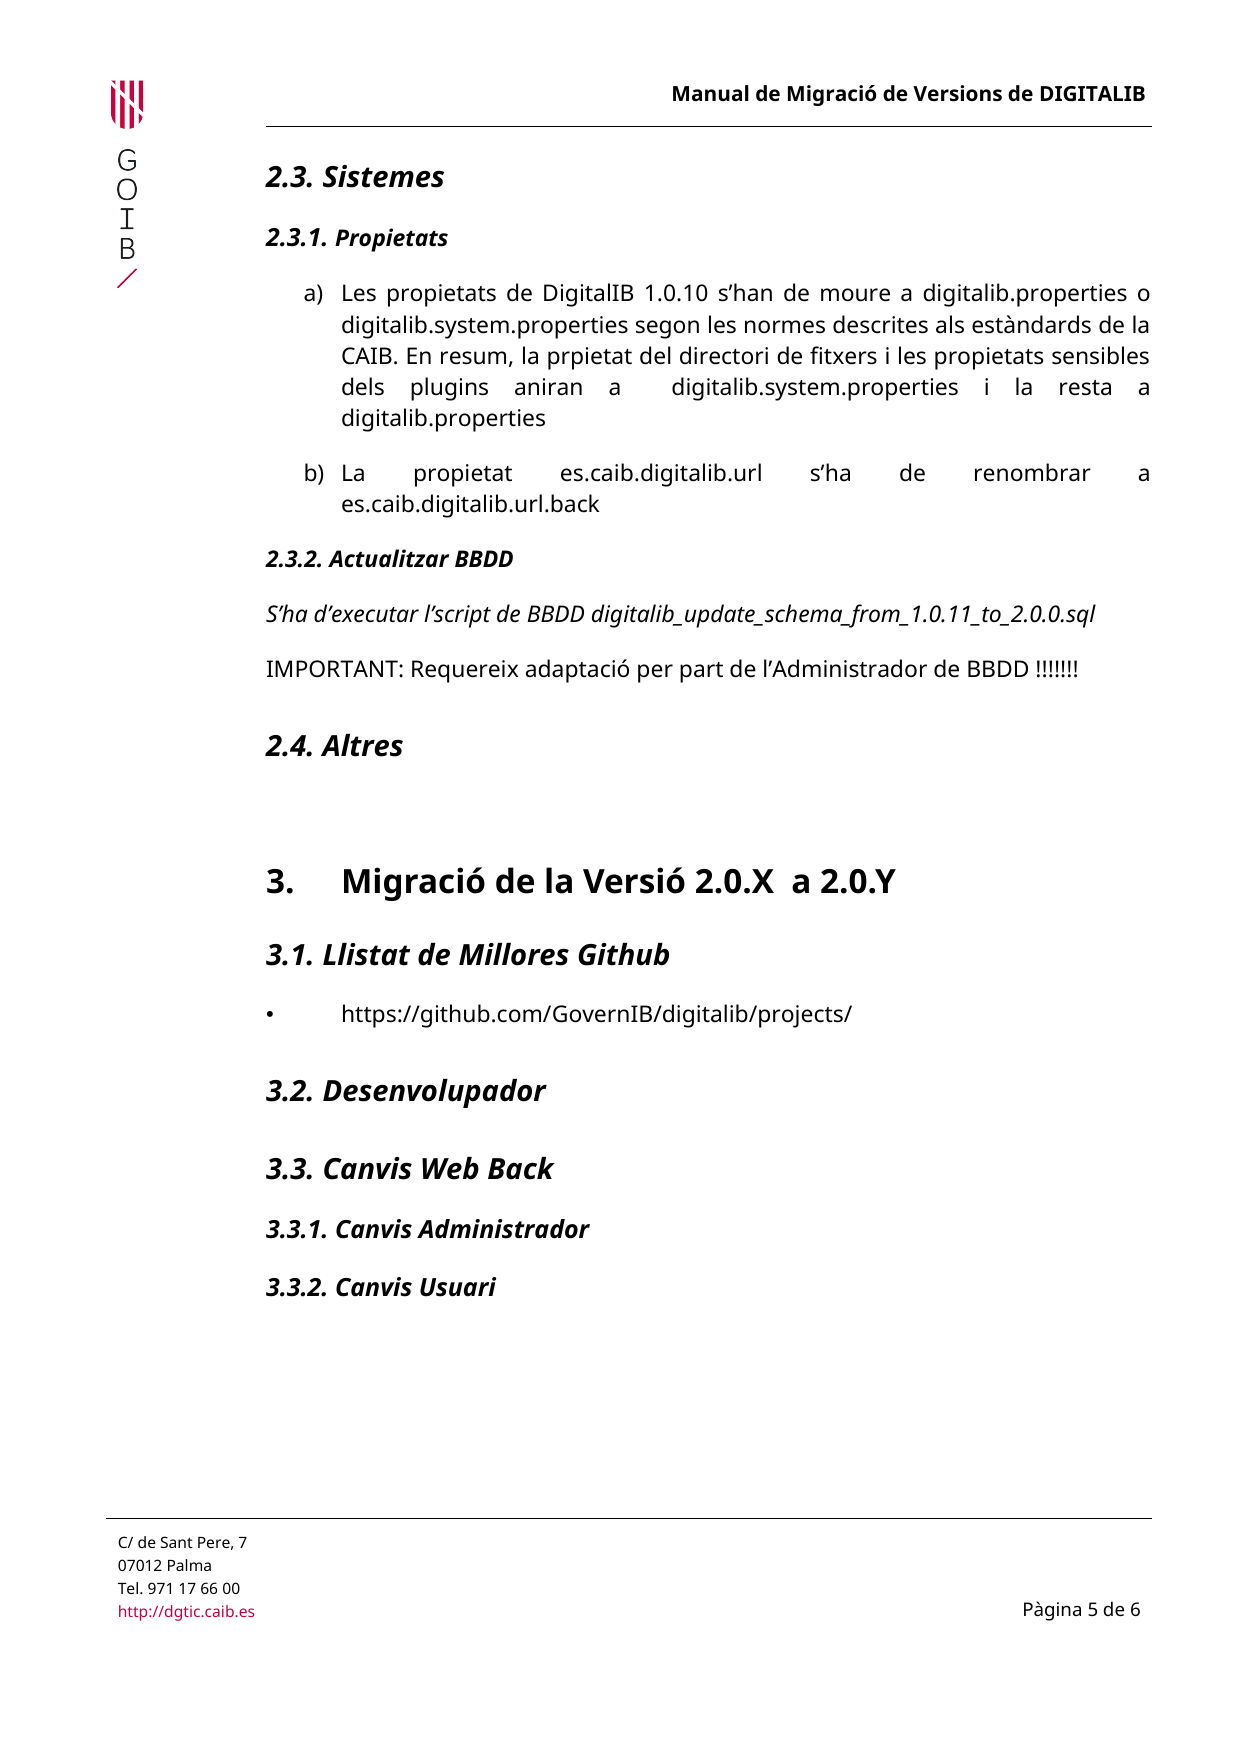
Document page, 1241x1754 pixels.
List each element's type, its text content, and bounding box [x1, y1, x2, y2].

picture [82, 57, 172, 319]
subtitle Canvis Administrador [266, 1212, 1152, 1246]
subtitle Altres [266, 725, 1152, 765]
list Les propietats de DigitalIB 1.0.10 s’han de moure a digitalib.properties o digitalib.system.properties segon les normes descrites als estàndards de la CAIB. En resum, la prpietat del directori de fitxers i les propietats sensibles dels plugins aniran a digitalib.system.properties i la resta a digitalib.properties [303, 277, 1152, 433]
subtitle Canvis Web Back [266, 1148, 1152, 1188]
text IMPORTANT: Requereix adaptació per part de l’Administrador de BBDD !!!!!!! [266, 653, 1152, 684]
subtitle Sistemes [266, 156, 1152, 196]
list La propietat es.caib.digitalib.url s’ha de renombrar a es.caib.digitalib.url.back [303, 457, 1152, 519]
subtitle Desenvolupador [266, 1071, 1152, 1110]
subtitle S’ha d’executar l’script de BBDD digitalib_update_schema_from_1.0.11_to_2.0.0.sql [266, 598, 1152, 629]
subtitle Canvis Usuari [266, 1269, 1152, 1303]
subtitle Propietats [266, 220, 1152, 254]
subtitle Actualitzar BBDD [266, 543, 1152, 574]
subtitle Migració de la Versió 2.0.X a 2.0.Y [266, 857, 1152, 903]
list https://github.com/GovernIB/digitalib/projects/ [266, 998, 1152, 1029]
subtitle Llistat de Millores Github [266, 934, 1152, 974]
